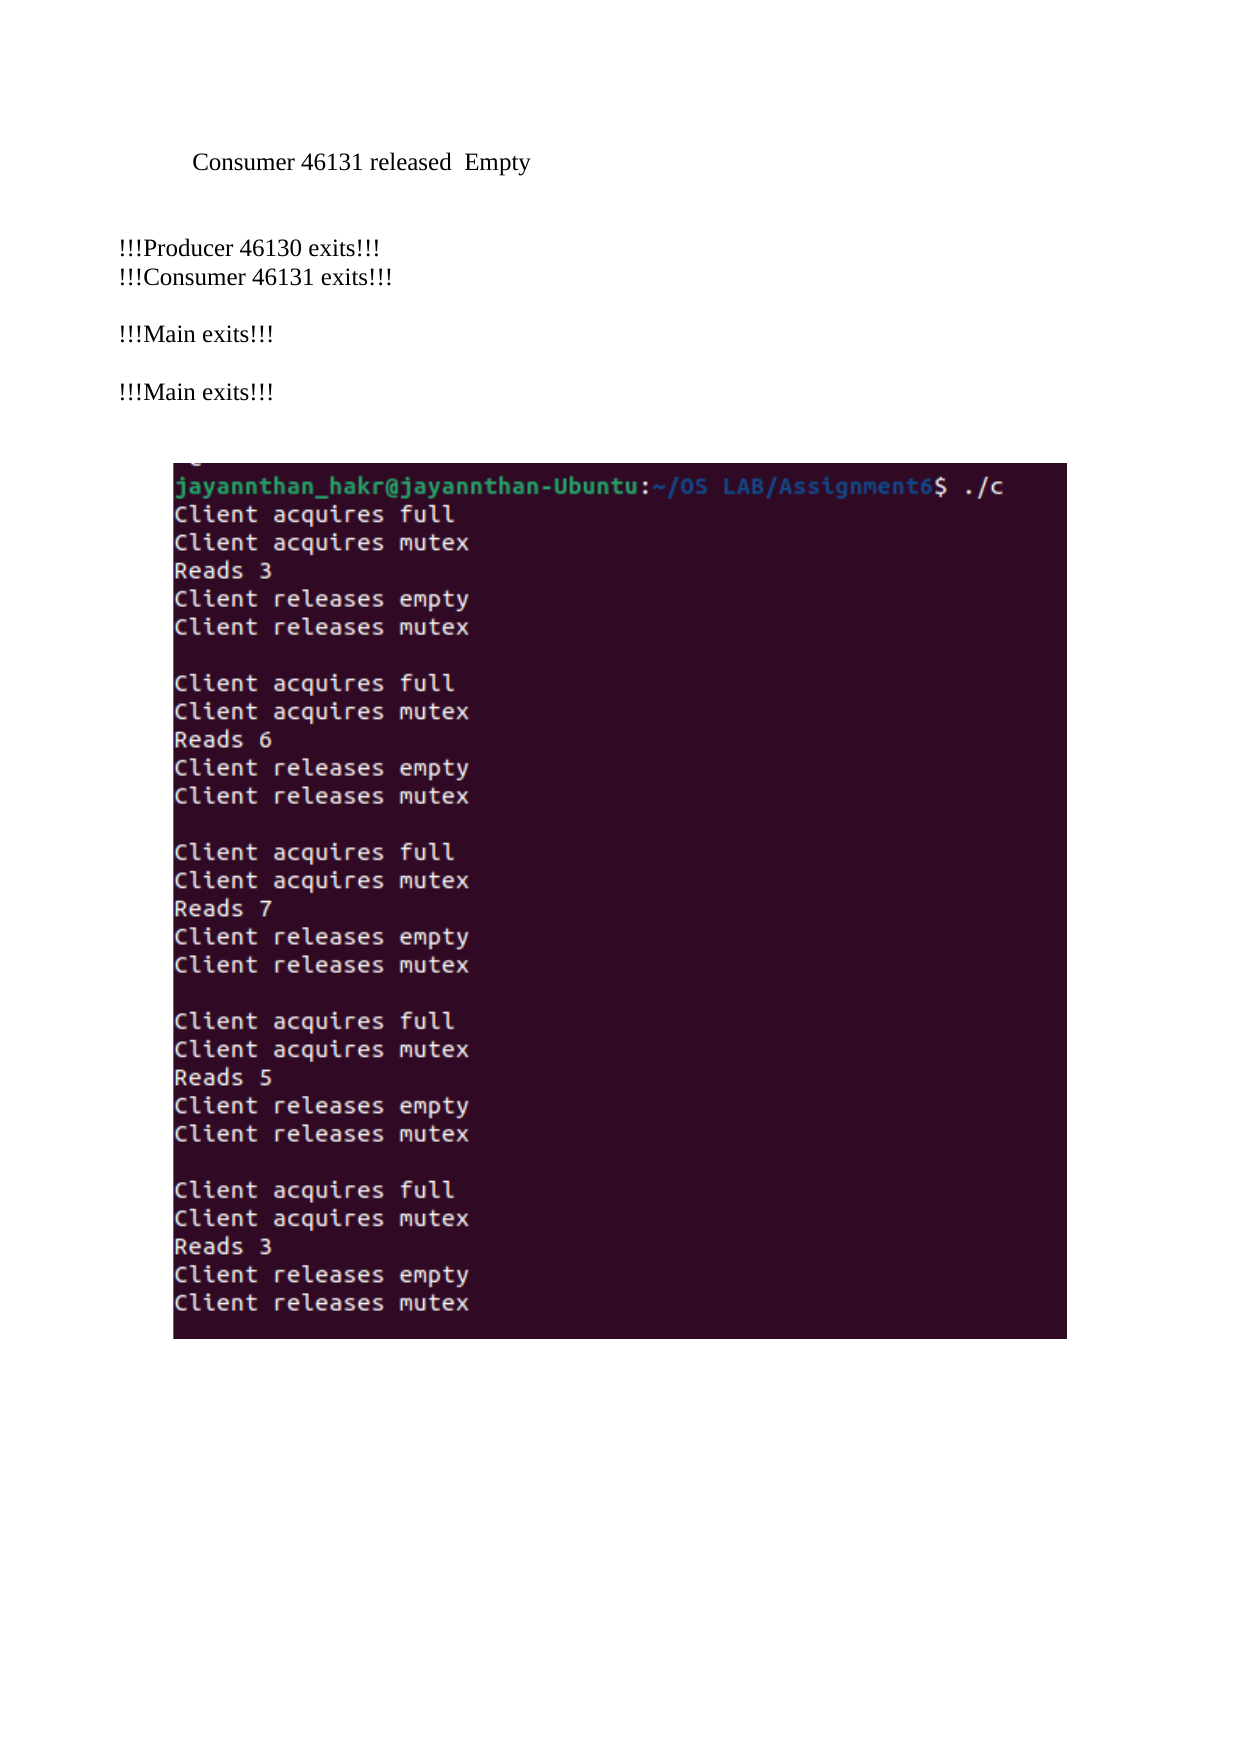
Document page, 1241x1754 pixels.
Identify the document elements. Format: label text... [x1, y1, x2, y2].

text !!!Main exits!!! [118, 377, 1122, 406]
text !!!Consumer 46131 exits!!! [118, 262, 1122, 291]
picture [173, 463, 1067, 1339]
text Consumer 46131 released Empty [118, 147, 1122, 176]
text !!!Main exits!!! [118, 319, 1122, 348]
text !!!Producer 46130 exits!!! [118, 233, 1122, 262]
